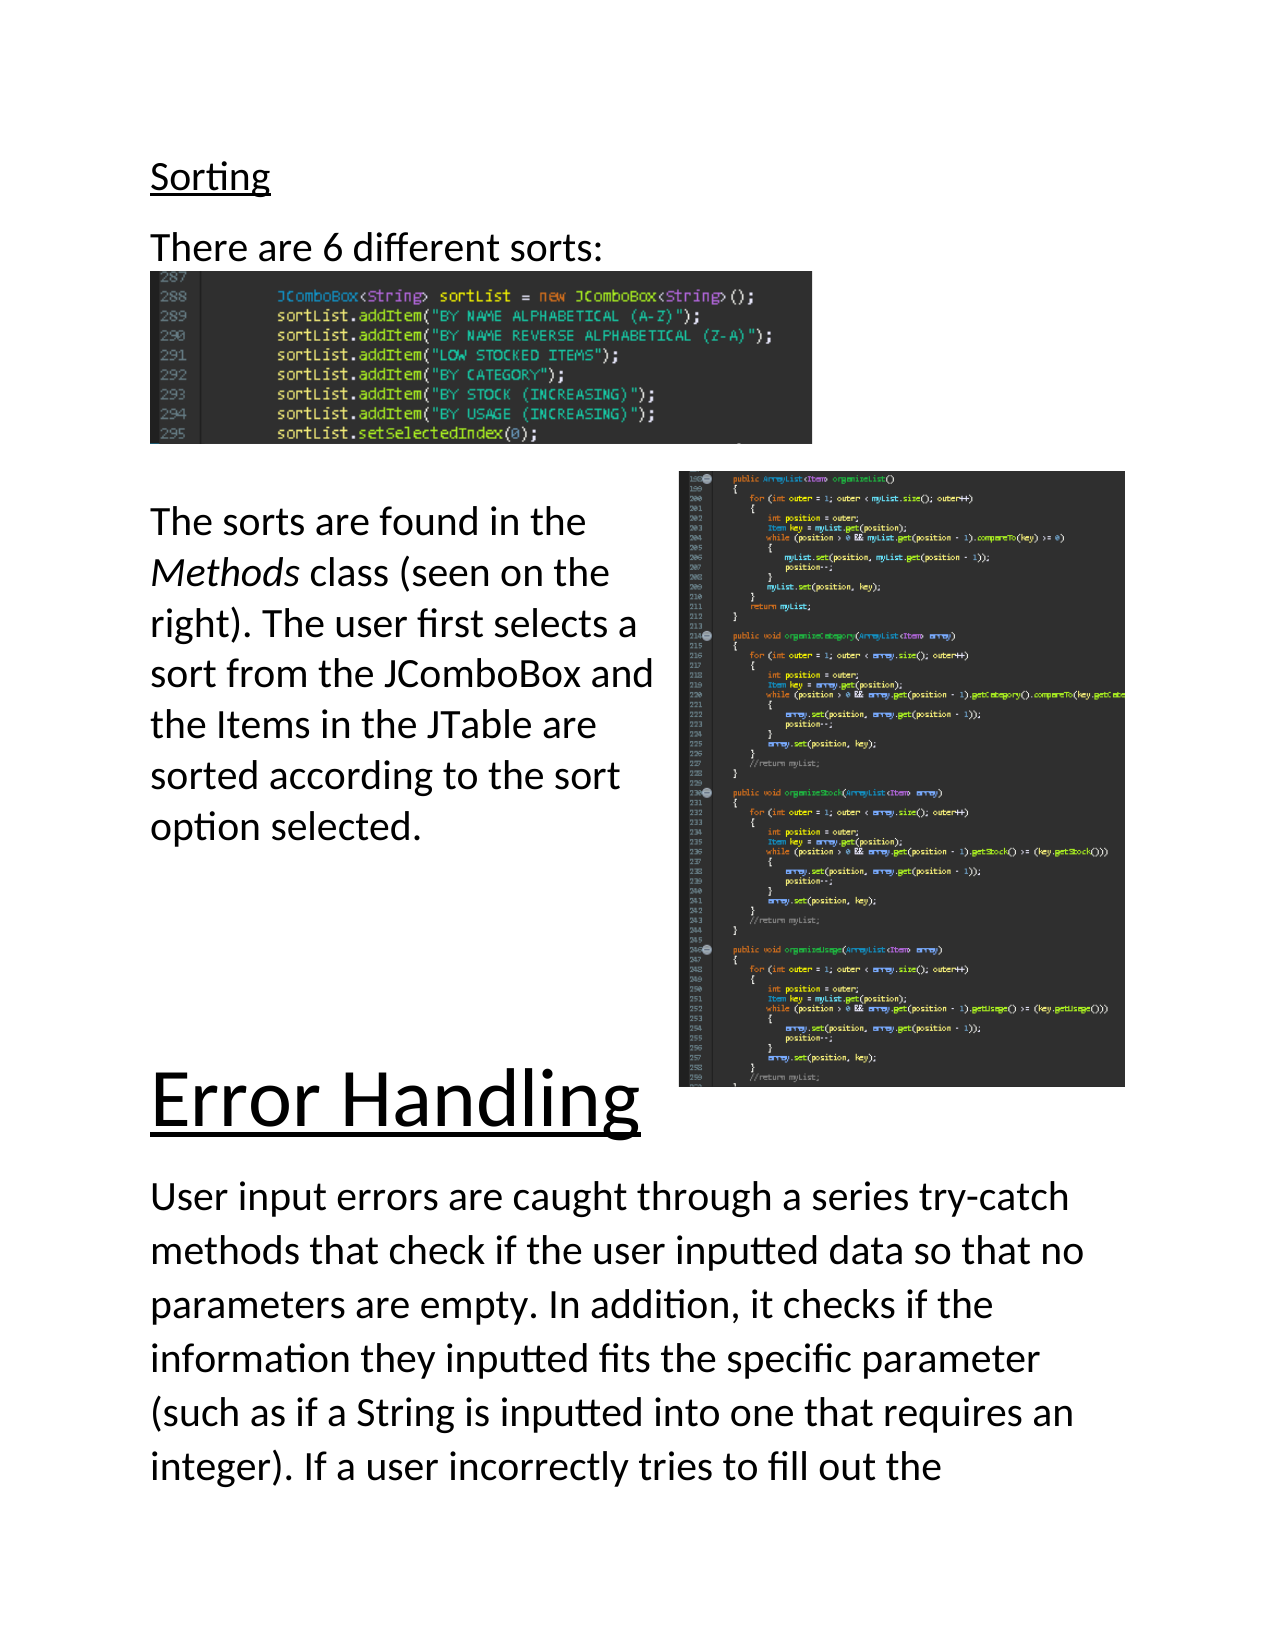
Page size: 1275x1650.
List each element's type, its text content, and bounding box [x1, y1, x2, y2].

text There are 6 different sorts: [150, 221, 1125, 271]
text Error Handling [150, 1046, 1125, 1147]
text The sorts are found in the Methods class (seen on the right). The user first selects a sort from the JComboBox and the Items in the JTable are sorted according to the sort option selected. [150, 495, 678, 851]
text User input errors are caught through a series try-catch methods that check if the user inputted data so that no parameters are empty. In addition, it checks if the information they inputted fits the specific parameter (such as if a String is inputted into one that requires an integer). If a user incorrectly tries to fill out the [150, 1170, 1125, 1490]
text Sorting [150, 150, 1125, 201]
